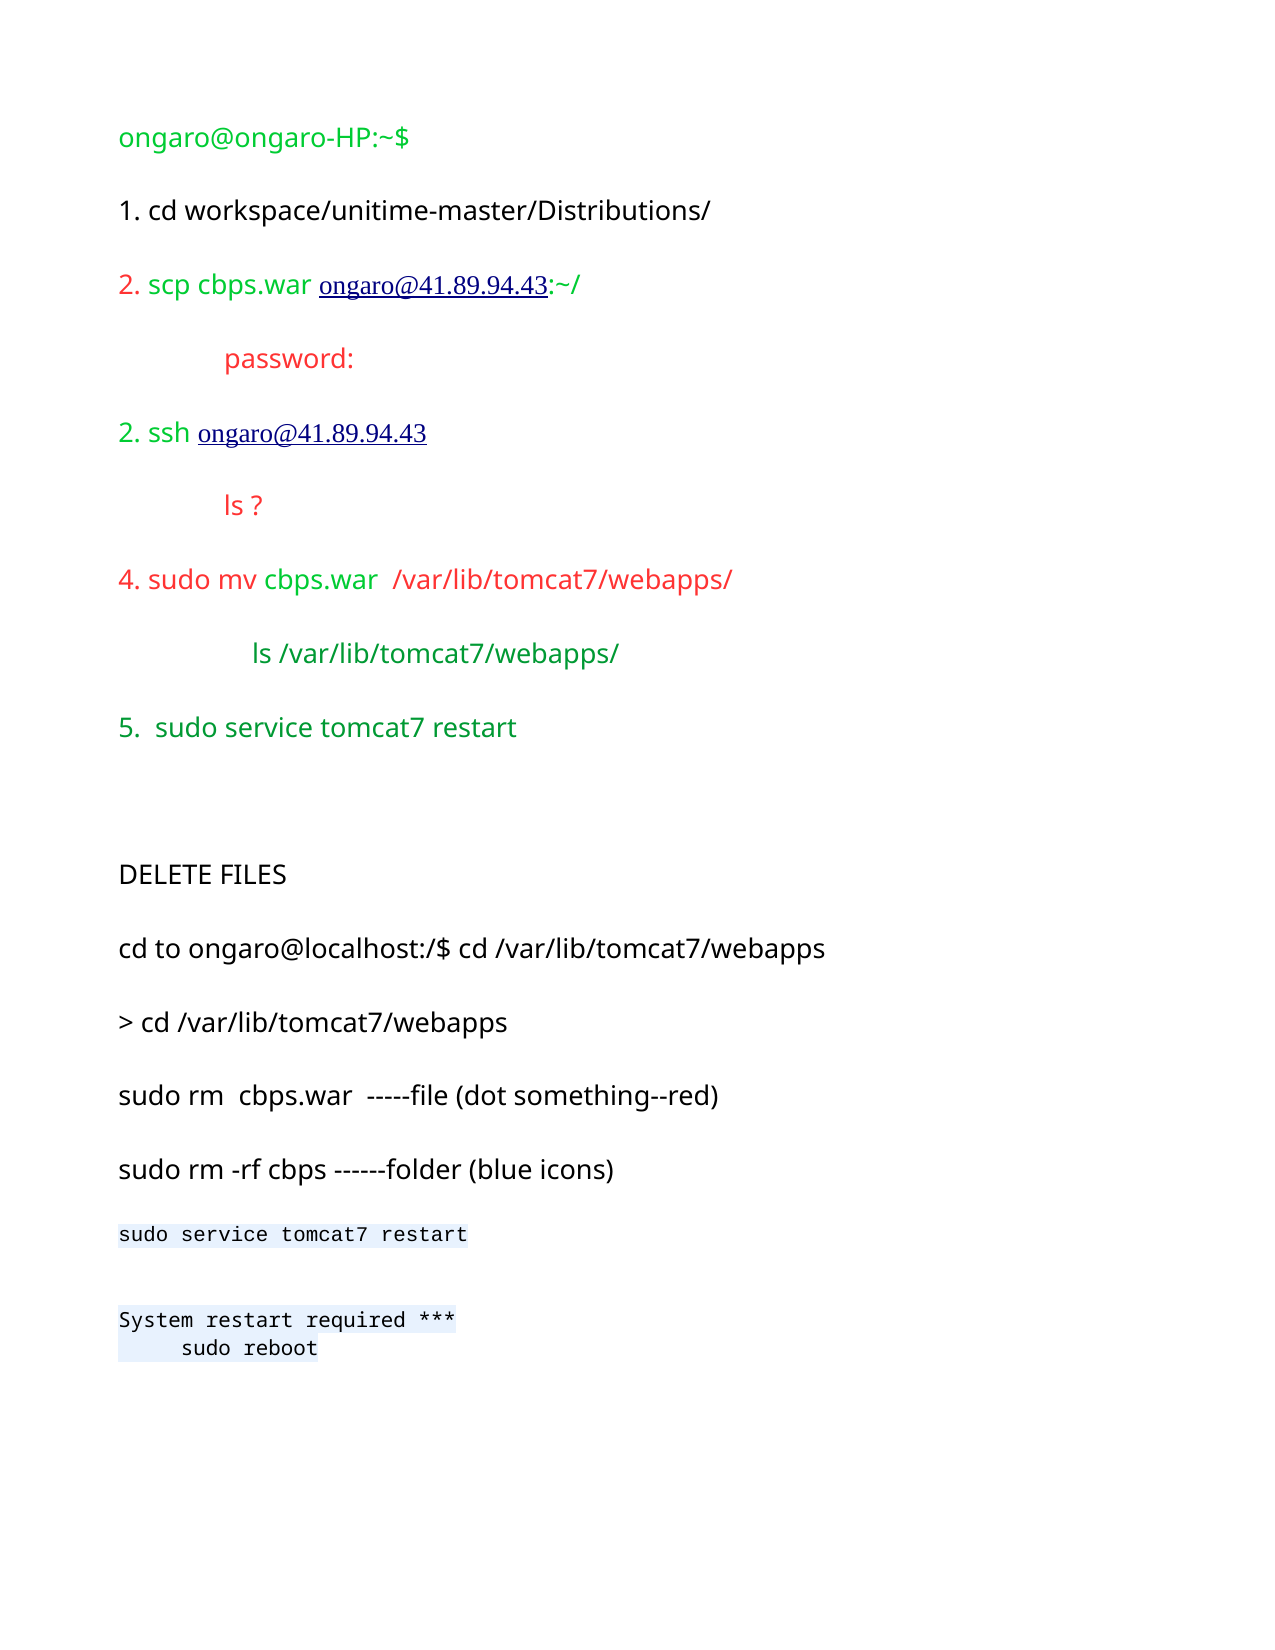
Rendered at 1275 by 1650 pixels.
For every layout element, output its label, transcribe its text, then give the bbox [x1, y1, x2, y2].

text 2. scp cbps.war ongaro@41.89.94.43:~/ [118, 266, 1157, 302]
text 2. ssh ongaro@41.89.94.43 [118, 413, 1157, 450]
text 1. cd workspace/unitime-master/Distributions/ [118, 192, 1157, 229]
text ls /var/lib/tomcat7/webapps/ [118, 634, 1157, 671]
text System restart required *** [118, 1305, 1157, 1333]
text password: [118, 339, 1157, 376]
text 5. sudo service tomcat7 restart [118, 708, 1157, 745]
text ongaro@ongaro-HP:~$ [118, 118, 1157, 155]
text > cd /var/lib/tomcat7/webapps [118, 1003, 1157, 1040]
text ls ? [118, 487, 1157, 524]
text sudo reboot [118, 1333, 1157, 1362]
text cd to ongaro@localhost:/$ cd /var/lib/tomcat7/webapps [118, 929, 1157, 966]
text sudo rm -rf cbps ------folder (blue icons) [118, 1151, 1157, 1187]
text 4. sudo mv cbps.war /var/lib/tomcat7/webapps/ [118, 561, 1157, 597]
text DELETE FILES [118, 856, 1157, 892]
text sudo rm cbps.war -----file (dot something--red) [118, 1077, 1157, 1114]
text sudo service tomcat7 restart [118, 1224, 1157, 1248]
